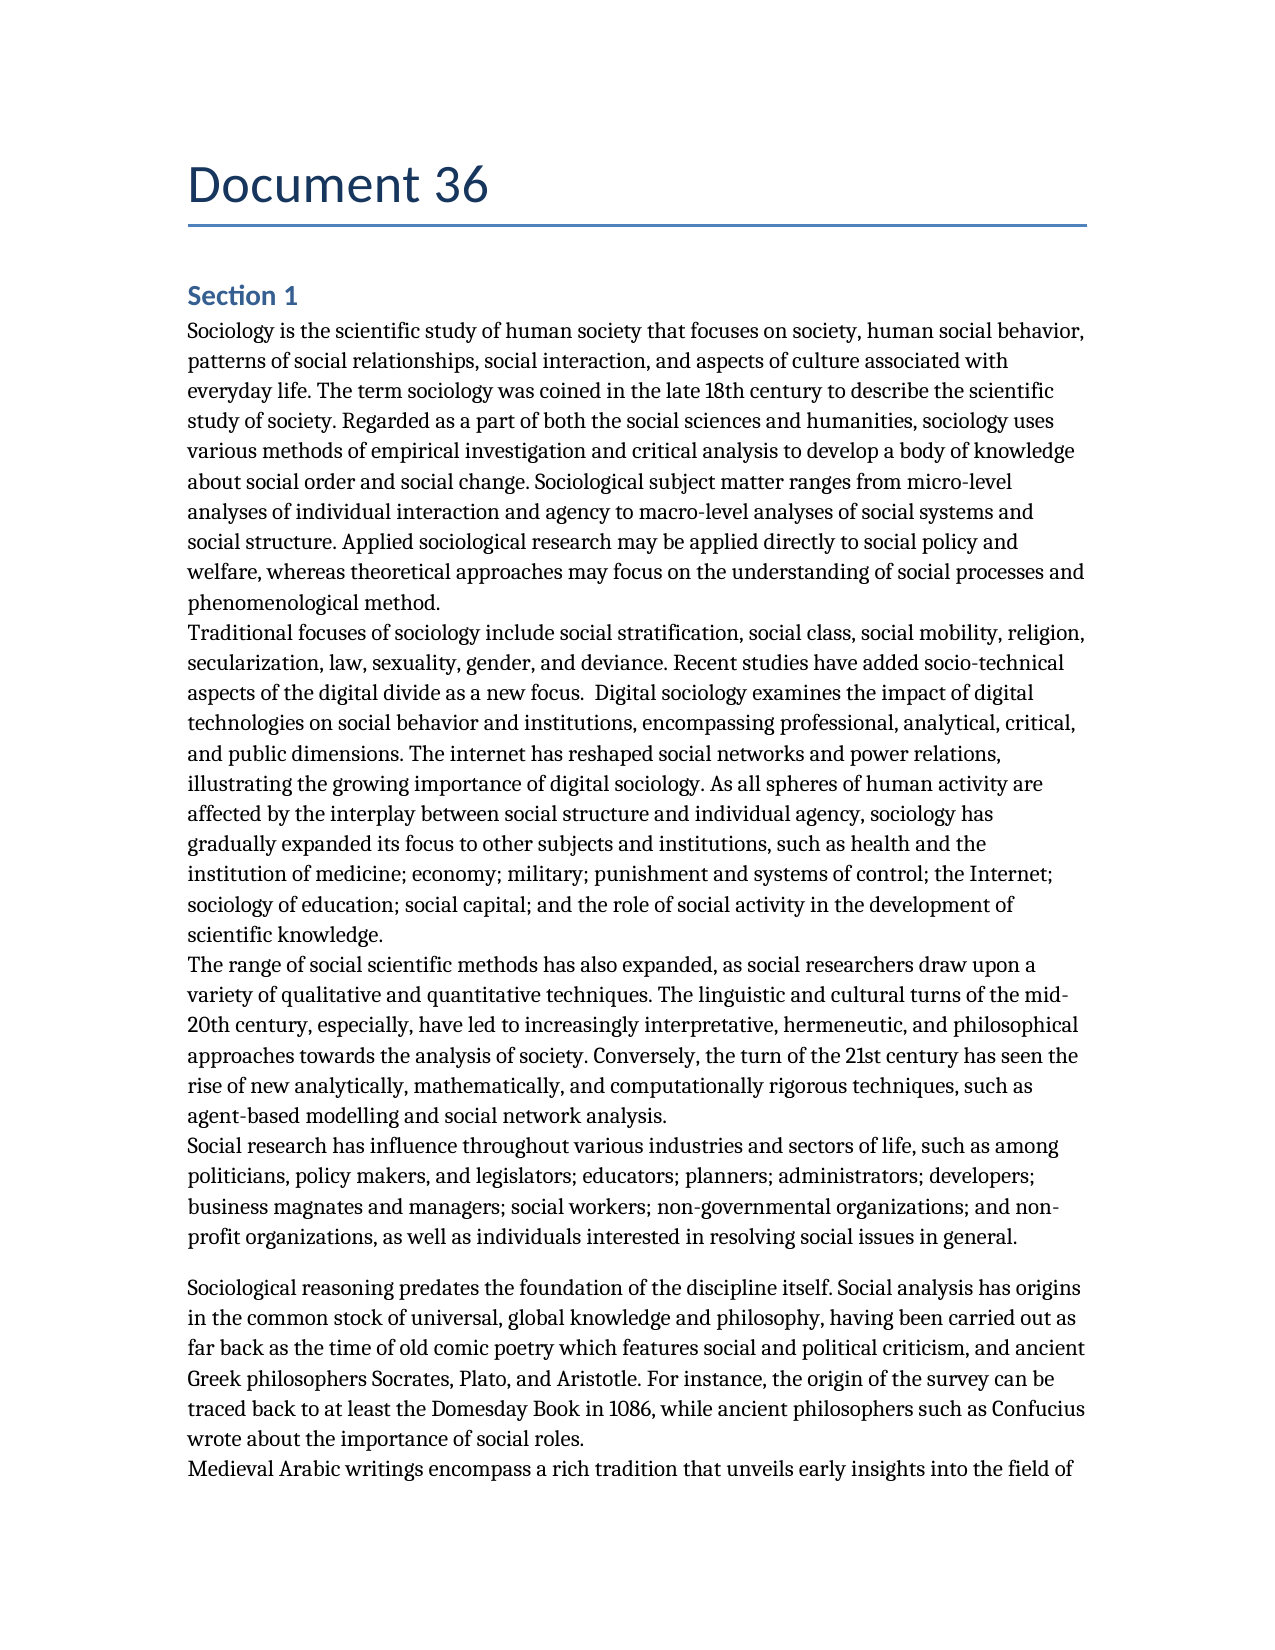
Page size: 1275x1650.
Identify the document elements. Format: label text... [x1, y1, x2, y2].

subtitle Section 1 [187, 277, 1087, 312]
text Sociology is the scientific study of human society that focuses on society, human social behavior, patterns of social relationships, social interaction, and aspects of culture associated with everyday life. The term sociology was coined in the late 18th century to describe the scientific study of society. Regarded as a part of both the social sciences and humanities, sociology uses various methods of empirical investigation and critical analysis to develop a body of knowledge about social order and social change. Sociological subject matter ranges from micro-level analyses of individual interaction and agency to macro-level analyses of social systems and social structure. Applied sociological research may be applied directly to social policy and welfare, whereas theoretical approaches may focus on the understanding of social processes and phenomenological method. Traditional focuses of sociology include social stratification, social class, social mobility, religion, secularization, law, sexuality, gender, and deviance. Recent studies have added socio-technical aspects of the digital divide as a new focus. Digital sociology examines the impact of digital technologies on social behavior and institutions, encompassing professional, analytical, critical, and public dimensions. The internet has reshaped social networks and power relations, illustrating the growing importance of digital sociology. As all spheres of human activity are affected by the interplay between social structure and individual agency, sociology has gradually expanded its focus to other subjects and institutions, such as health and the institution of medicine; economy; military; punishment and systems of control; the Internet; sociology of education; social capital; and the role of social activity in the development of scientific knowledge. The range of social scientific methods has also expanded, as social researchers draw upon a variety of qualitative and quantitative techniques. The linguistic and cultural turns of the mid-20th century, especially, have led to increasingly interpretative, hermeneutic, and philosophical approaches towards the analysis of society. Conversely, the turn of the 21st century has seen the rise of new analytically, mathematically, and computationally rigorous techniques, such as agent-based modelling and social network analysis. Social research has influence throughout various industries and sectors of life, such as among politicians, policy makers, and legislators; educators; planners; administrators; developers; business magnates and managers; social workers; non-governmental organizations; and non-profit organizations, as well as individuals interested in resolving social issues in general. [187, 317, 1087, 1250]
text Sociological reasoning predates the foundation of the discipline itself. Social analysis has origins in the common stock of universal, global knowledge and philosophy, having been carried out as far back as the time of old comic poetry which features social and political criticism, and ancient Greek philosophers Socrates, Plato, and Aristotle. For instance, the origin of the survey can be traced back to at least the Domesday Book in 1086, while ancient philosophers such as Confucius wrote about the importance of social roles. Medieval Arabic writings encompass a rich tradition that unveils early insights into the field of [187, 1275, 1087, 1482]
title Document 36 [187, 150, 1087, 227]
